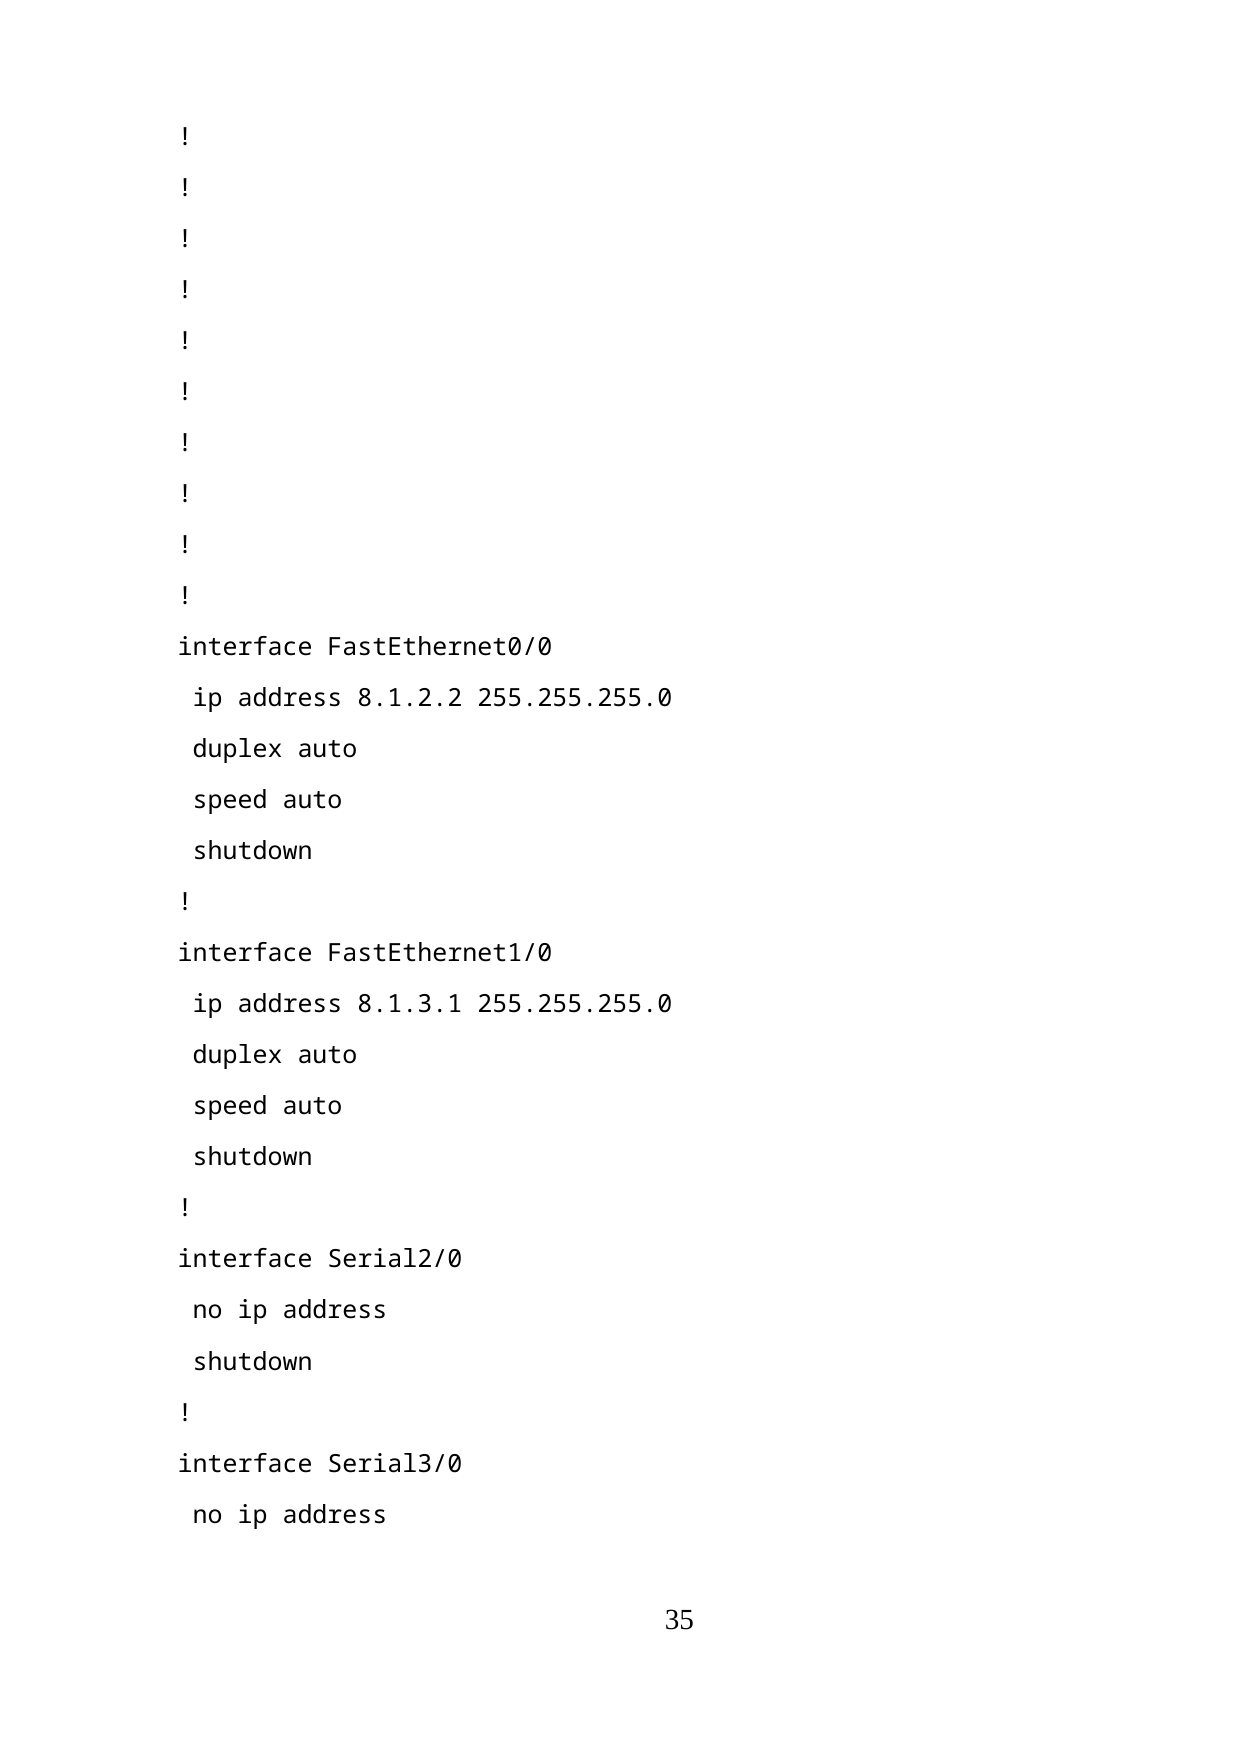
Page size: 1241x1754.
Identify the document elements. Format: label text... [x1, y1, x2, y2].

text interface Serial2/0 [177, 1241, 1181, 1275]
text ! [177, 271, 1181, 305]
text ! [177, 322, 1181, 356]
text ! [177, 884, 1181, 918]
text duplex auto [177, 731, 1181, 765]
text ! [177, 220, 1181, 254]
text ! [177, 118, 1181, 152]
text ! [177, 526, 1181, 561]
text ip address 8.1.2.2 255.255.255.0 [177, 679, 1181, 714]
text interface Serial3/0 [177, 1445, 1181, 1479]
text ip address 8.1.3.1 255.255.255.0 [177, 986, 1181, 1020]
text shutdown [177, 833, 1181, 867]
text speed auto [177, 1088, 1181, 1122]
text no ip address [177, 1496, 1181, 1530]
text shutdown [177, 1343, 1181, 1377]
text ! [177, 169, 1181, 203]
text ! [177, 1394, 1181, 1428]
text no ip address [177, 1292, 1181, 1326]
text interface FastEthernet0/0 [177, 628, 1181, 663]
text shutdown [177, 1139, 1181, 1173]
text ! [177, 577, 1181, 612]
text interface FastEthernet1/0 [177, 935, 1181, 969]
text ! [177, 373, 1181, 407]
text ! [177, 424, 1181, 458]
text ! [177, 475, 1181, 509]
text speed auto [177, 782, 1181, 816]
text ! [177, 1190, 1181, 1224]
text duplex auto [177, 1037, 1181, 1071]
